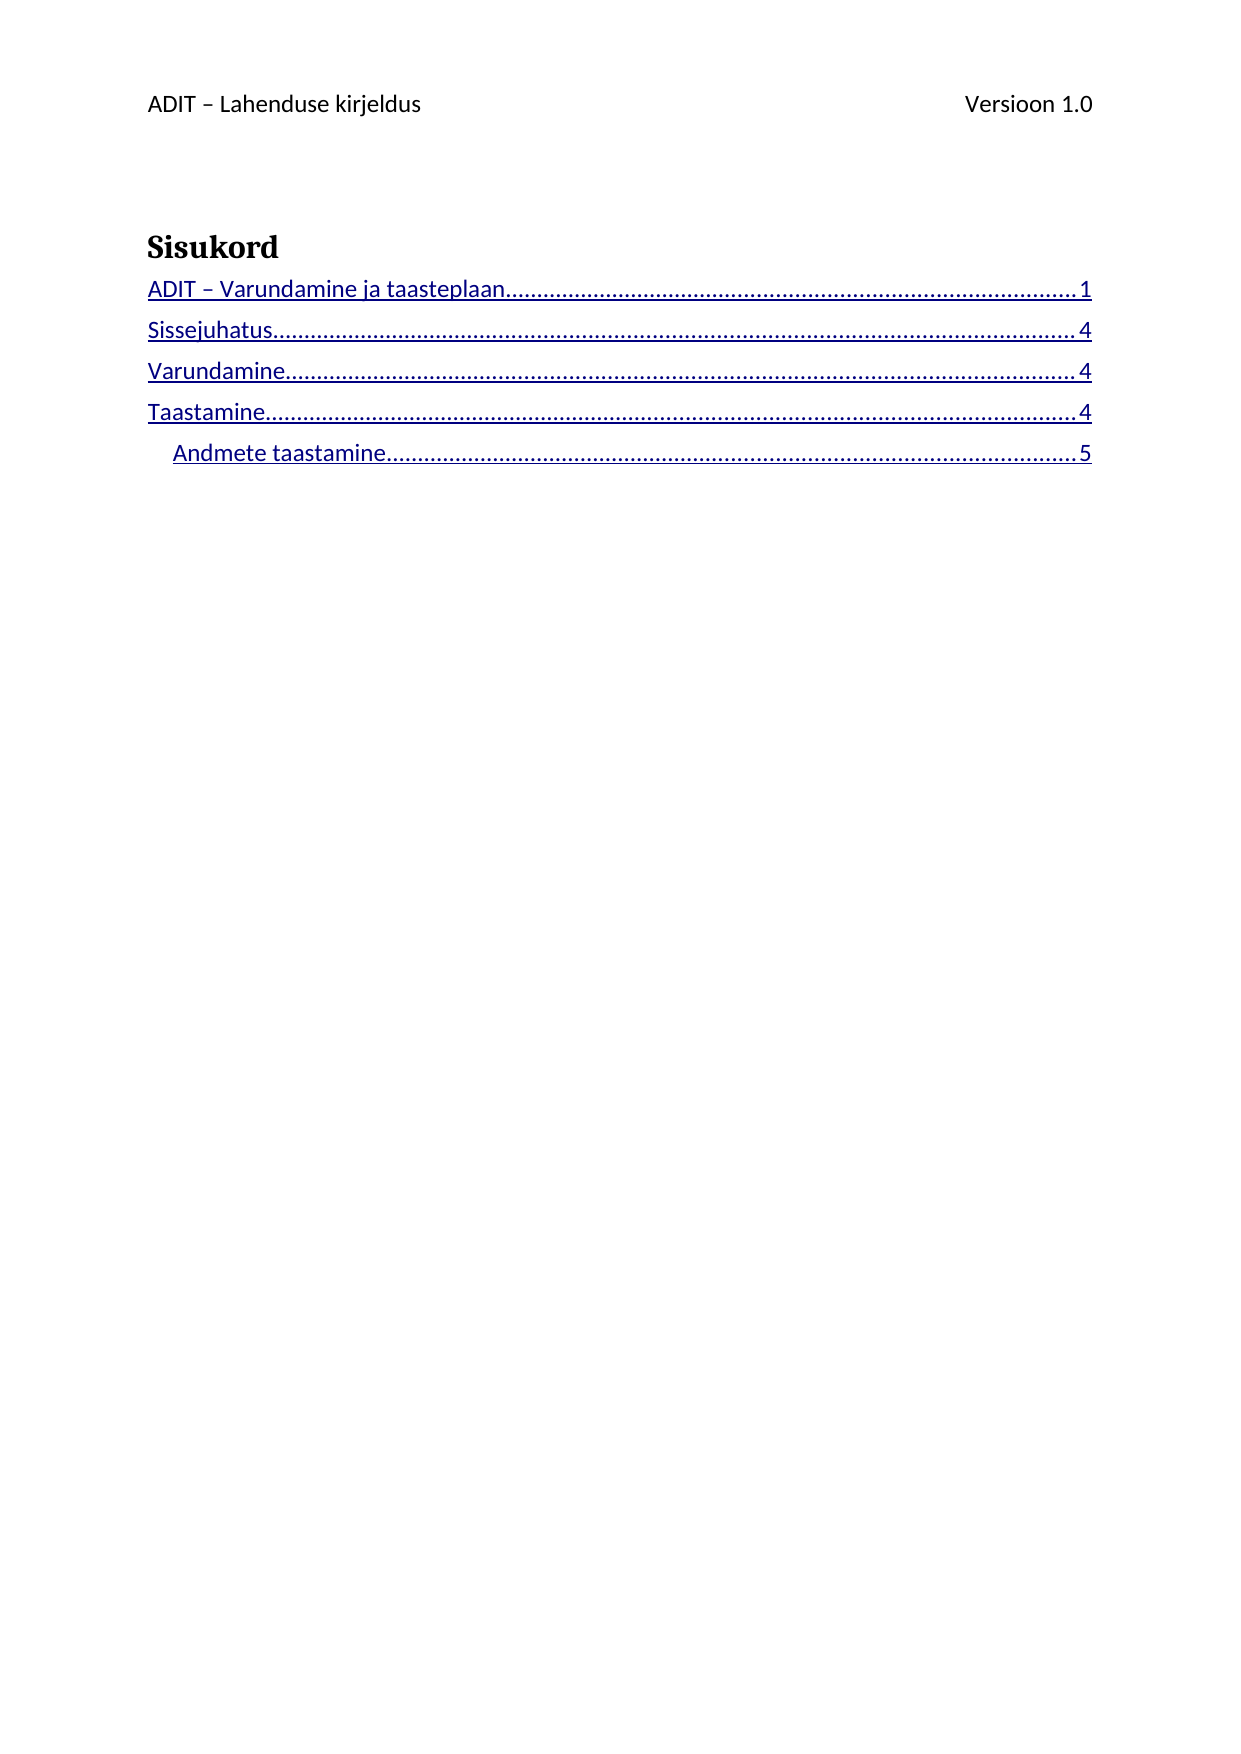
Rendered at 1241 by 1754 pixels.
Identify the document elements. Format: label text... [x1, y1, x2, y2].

text Taastamine 4 [148, 396, 1093, 426]
text Sissejuhatus 4 [148, 314, 1093, 344]
subtitle Sisukord [148, 228, 1093, 267]
text Varundamine 4 [148, 355, 1093, 385]
text Andmete taastamine 5 [173, 437, 1093, 467]
text ADIT – Varundamine ja taasteplaan 1 [148, 273, 1093, 303]
